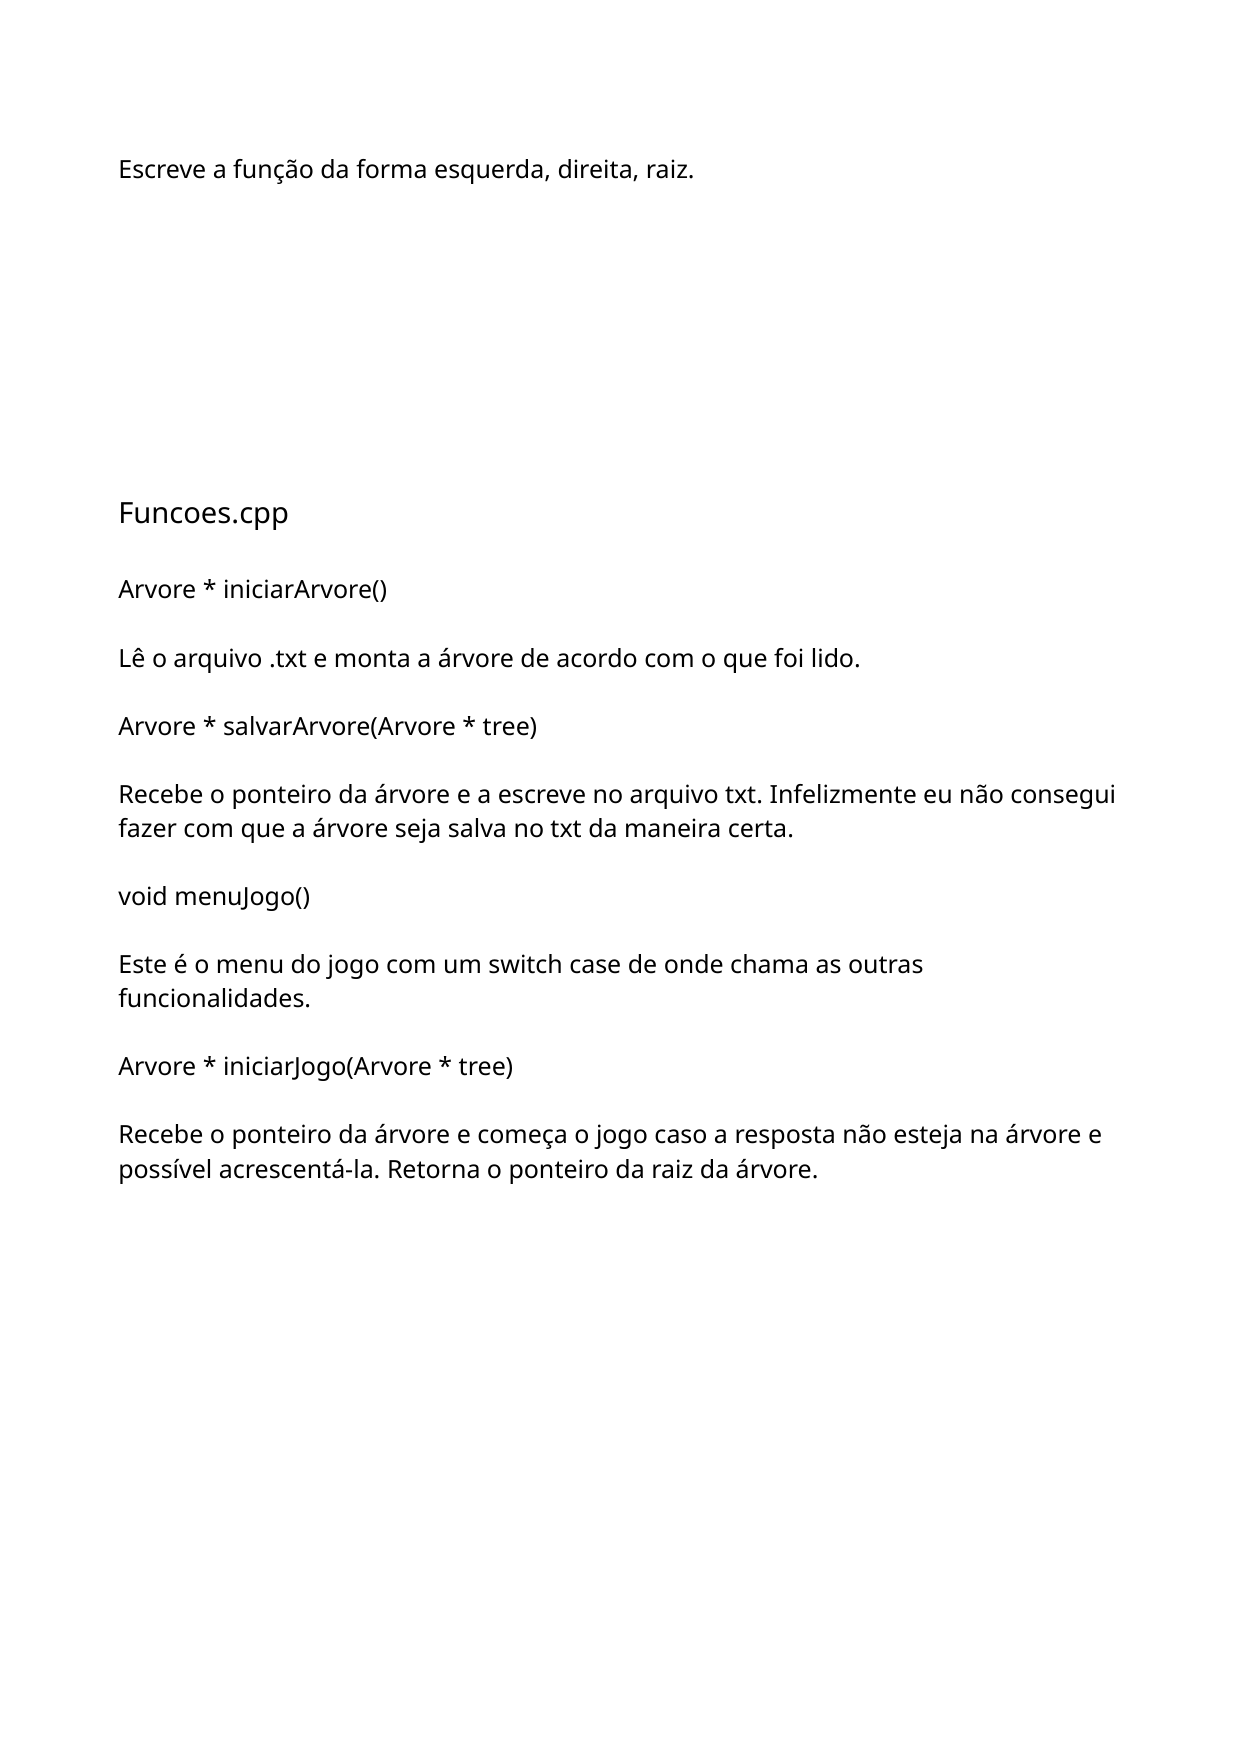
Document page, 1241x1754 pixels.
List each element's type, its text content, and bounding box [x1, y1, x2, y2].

text Arvore * iniciarArvore() [118, 572, 1122, 606]
text Escreve a função da forma esquerda, direita, raiz. [118, 152, 1122, 186]
text void menuJogo() [118, 879, 1122, 913]
text Este é o menu do jogo com um switch case de onde chama as outras funcionalidades. [118, 947, 1122, 1015]
text Arvore * iniciarJogo(Arvore * tree) [118, 1049, 1122, 1083]
text Funcoes.cpp [118, 493, 1122, 532]
text Lê o arquivo .txt e monta a árvore de acordo com o que foi lido. [118, 640, 1122, 674]
text Recebe o ponteiro da árvore e começa o jogo caso a resposta não esteja na árvore e possível acrescentá-la. Retorna o ponteiro da raiz da árvore. [118, 1117, 1122, 1185]
text Arvore * salvarArvore(Arvore * tree) [118, 708, 1122, 742]
text Recebe o ponteiro da árvore e a escreve no arquivo txt. Infelizmente eu não consegui fazer com que a árvore seja salva no txt da maneira certa. [118, 777, 1122, 845]
